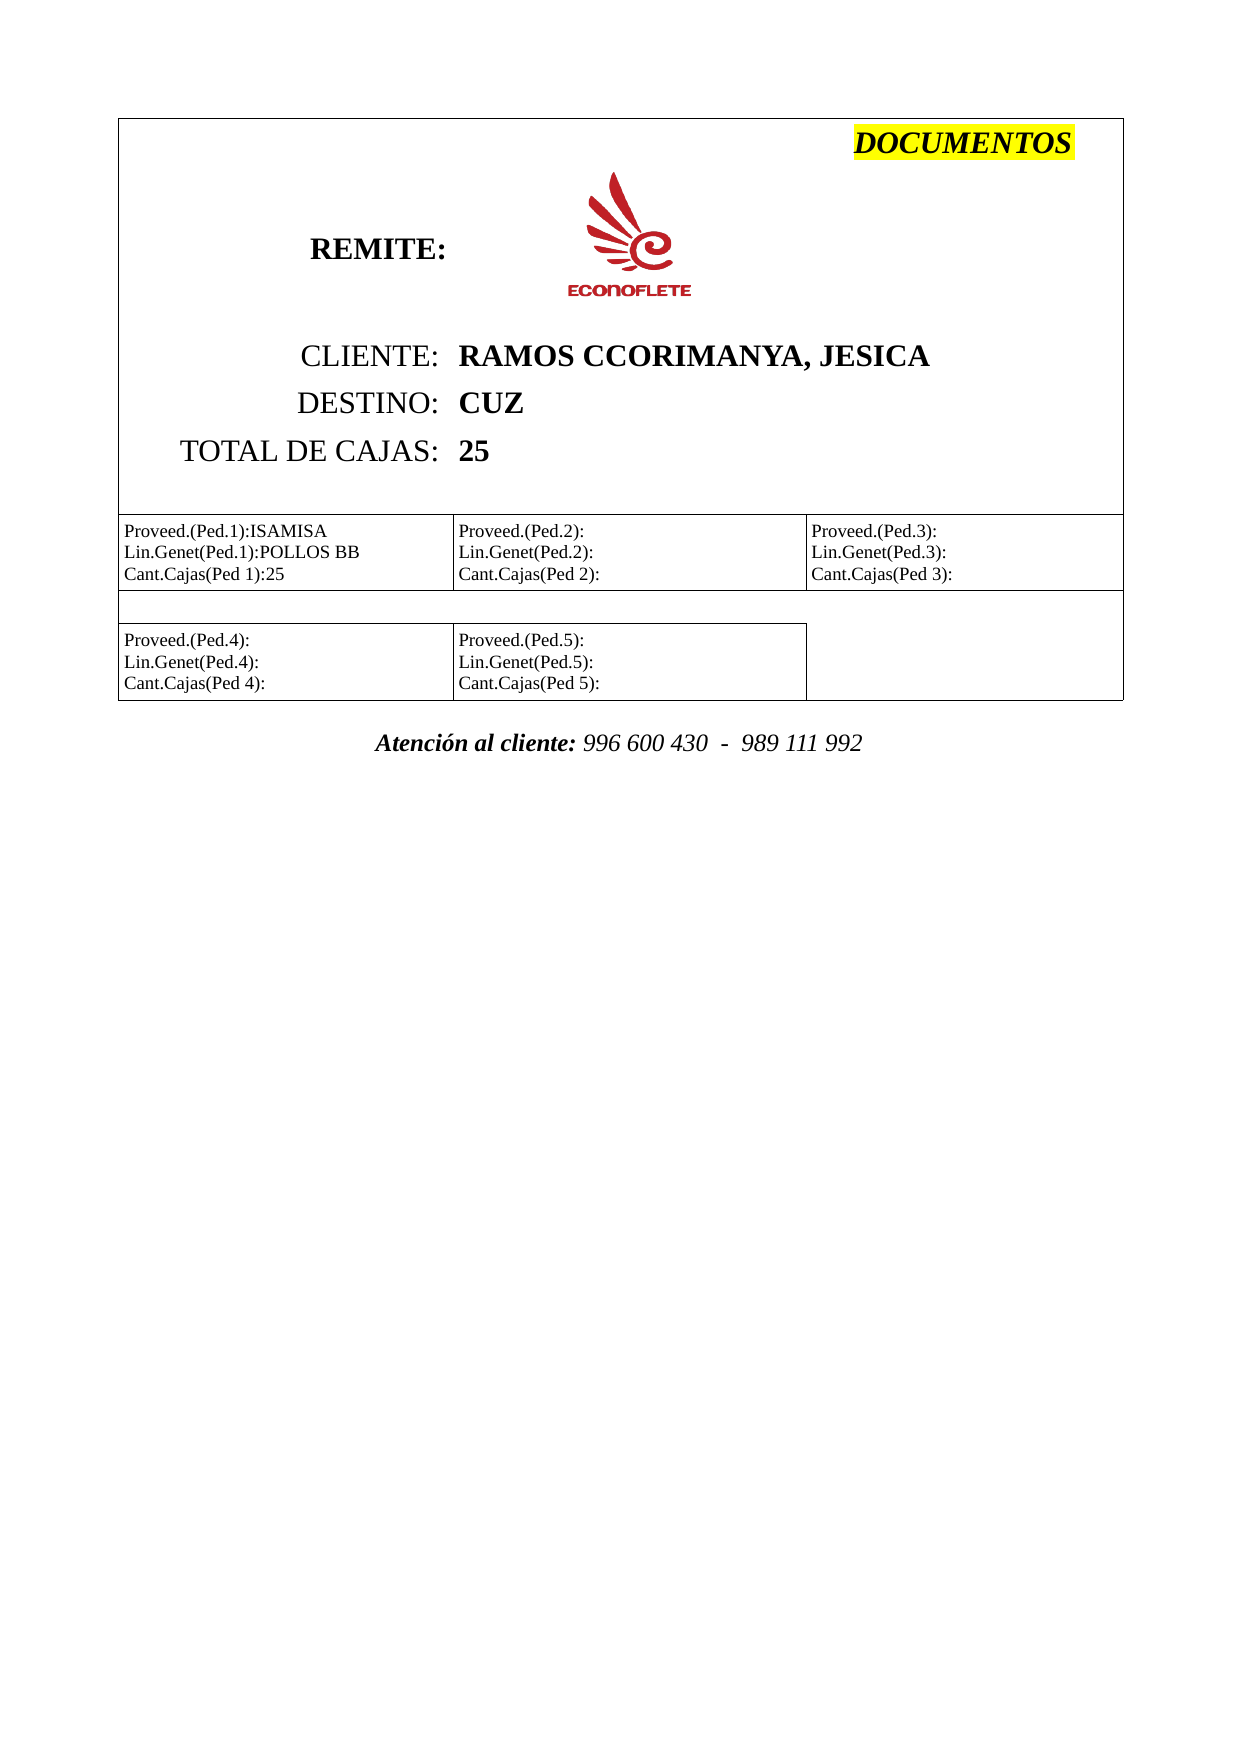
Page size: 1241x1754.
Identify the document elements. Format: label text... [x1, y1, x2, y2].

table_cell [453, 474, 806, 514]
table_cell CLIENTE: [119, 332, 453, 379]
table_cell [806, 474, 1123, 514]
table_header [453, 119, 806, 166]
table_cell TOTAL DE CAJAS: [119, 426, 453, 474]
table_cell RAMOS CCORIMANYA, JESICA [453, 332, 1123, 379]
table_cell Proveed.(Ped.5): Lin.Genet(Ped.5): Cant.Cajas(Ped 5): [454, 624, 806, 699]
table_cell [119, 591, 453, 623]
table_cell Proveed.(Ped.3): Lin.Genet(Ped.3): Cant.Cajas(Ped 3): [807, 515, 1123, 590]
table_cell [806, 379, 1123, 426]
table_cell DESTINO: [119, 379, 453, 426]
table_header [119, 119, 453, 166]
text Atención al cliente: 996 600 430 - 989 111 992 [118, 728, 1122, 757]
table_cell [119, 474, 453, 514]
table_cell Proveed.(Ped.4): Lin.Genet(Ped.4): Cant.Cajas(Ped 4): [119, 624, 453, 699]
table_header DOCUMENTOS [806, 119, 1123, 166]
table_cell 25 [453, 426, 1123, 474]
table_cell [453, 166, 806, 332]
table_cell [807, 623, 1123, 699]
table_cell Proveed.(Ped.2): Lin.Genet(Ped.2): Cant.Cajas(Ped 2): [454, 515, 806, 590]
table_cell REMITE: [119, 166, 453, 332]
table_cell [806, 166, 1123, 332]
table_cell [453, 591, 806, 623]
table_cell Proveed.(Ped.1):ISAMISA Lin.Genet(Ped.1):POLLOS BB Cant.Cajas(Ped 1):25 [119, 515, 453, 590]
table_cell CUZ [453, 379, 806, 426]
table_cell [806, 591, 1123, 623]
picture [552, 171, 707, 297]
